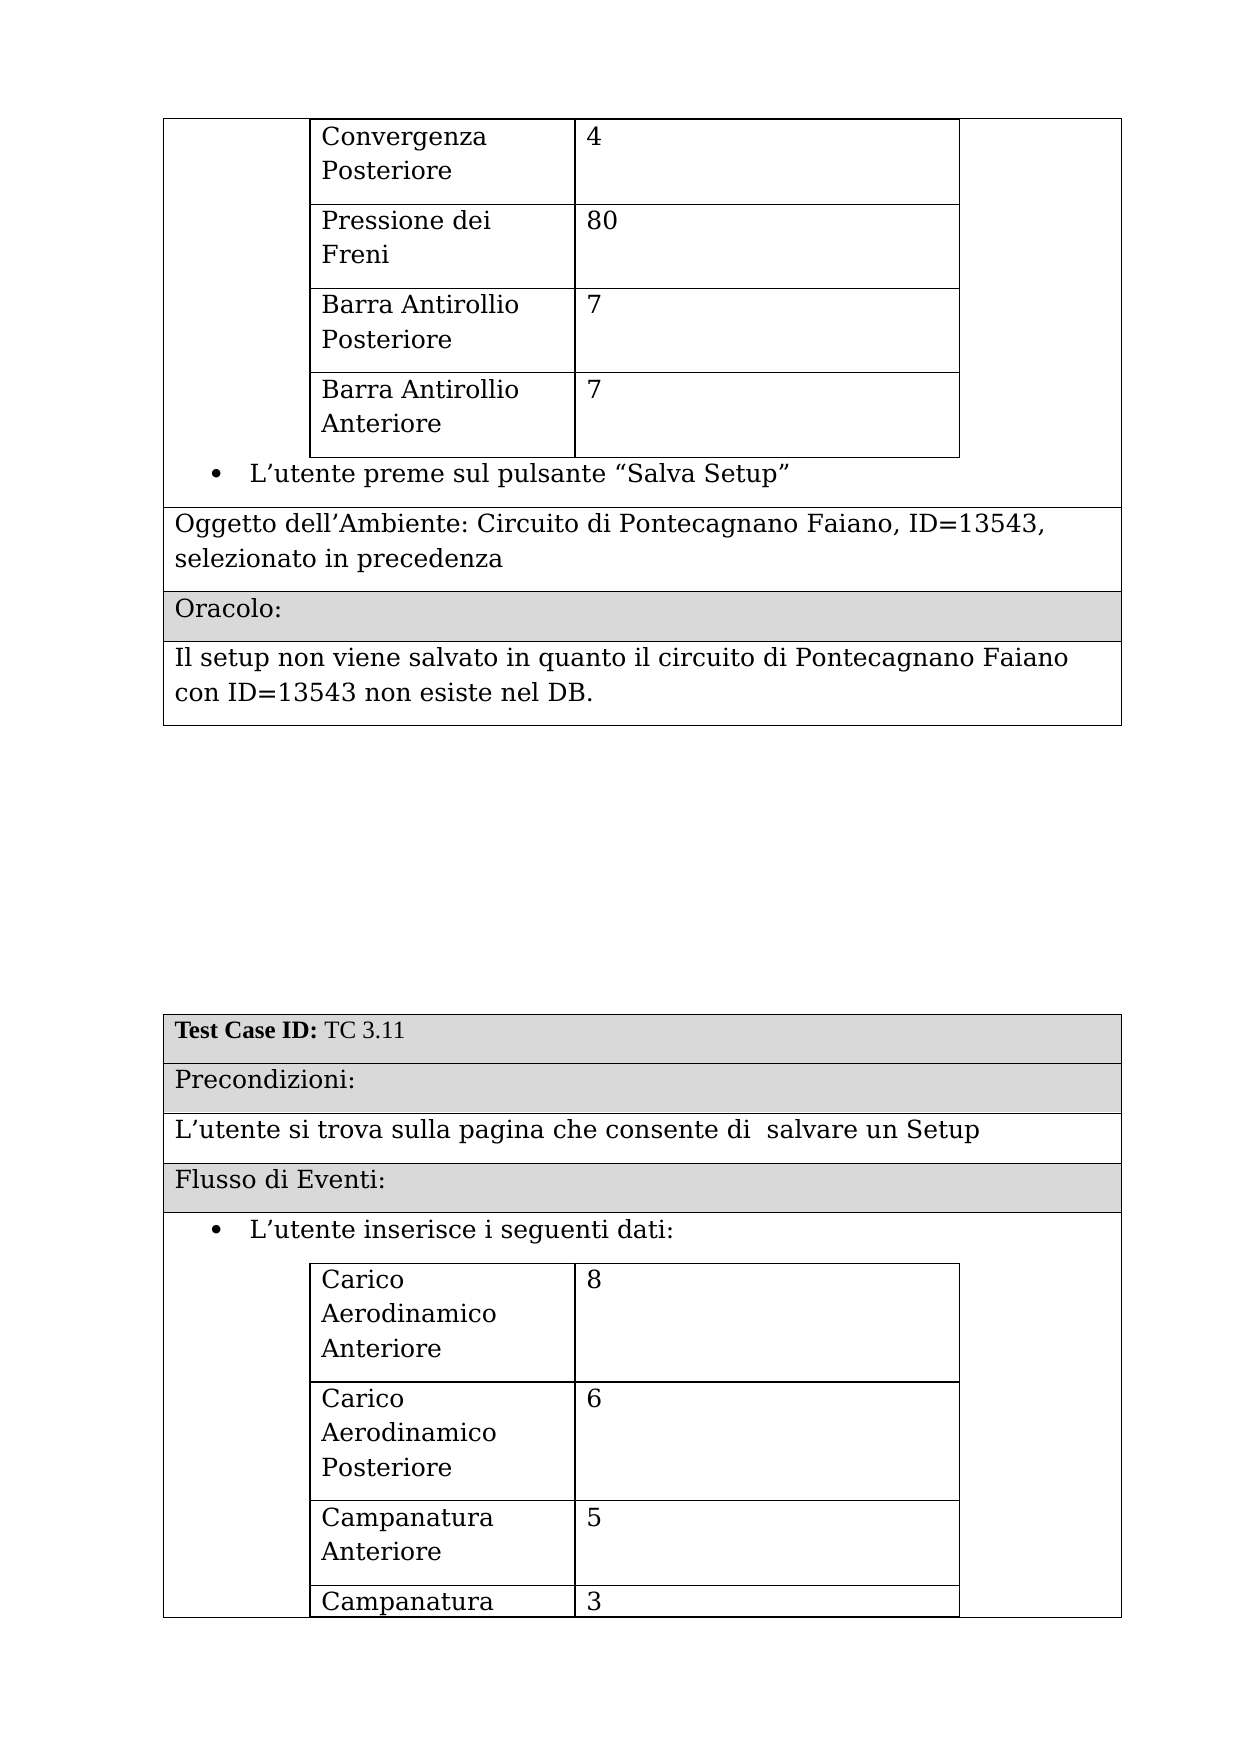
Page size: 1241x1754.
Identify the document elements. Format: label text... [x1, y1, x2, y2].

table_header Test Case ID: TC 3.11 [164, 1015, 1121, 1063]
table_cell 7 [576, 373, 959, 457]
table_cell Carico Aerodinamico Posteriore [311, 1383, 574, 1500]
table_cell 6 [576, 1383, 959, 1500]
table_cell Pressione dei Freni [311, 205, 574, 288]
table_cell Campanatura Anteriore [311, 1501, 574, 1585]
table_cell L’utente inserisce i seguenti dati: L’utente preme sul pulsante “Salva Setup” [164, 119, 1121, 507]
table_cell Precondizioni: [164, 1064, 1121, 1112]
table_cell 4 [576, 120, 959, 203]
table_cell Barra Antirollio Anteriore [311, 373, 574, 457]
table_cell 80 [576, 205, 959, 288]
table_cell Campanatura [311, 1586, 574, 1616]
table_cell 7 [576, 289, 959, 372]
table_header 8 [576, 1264, 959, 1381]
table_cell L’utente si trova sulla pagina che consente di salvare un Setup [164, 1114, 1121, 1162]
table_cell 5 [576, 1501, 959, 1585]
table_cell Flusso di Eventi: [164, 1164, 1121, 1212]
table_cell L’utente inserisce i seguenti dati: L’utente preme sul pulsante “Salva Setup” [164, 1213, 1121, 1617]
table_cell Barra Antirollio Posteriore [311, 289, 574, 372]
table_cell 3 [576, 1586, 959, 1616]
table_cell Convergenza Posteriore [311, 120, 574, 203]
table_cell Il setup non viene salvato in quanto il circuito di Pontecagnano Faiano con ID=13543 non esiste nel DB. [164, 642, 1121, 725]
table_cell Oggetto dell’Ambiente: Circuito di Pontecagnano Faiano, ID=13543, selezionato in precedenza [164, 508, 1121, 591]
table_header Carico Aerodinamico Anteriore [311, 1264, 574, 1381]
table_cell Oracolo: [164, 592, 1121, 641]
